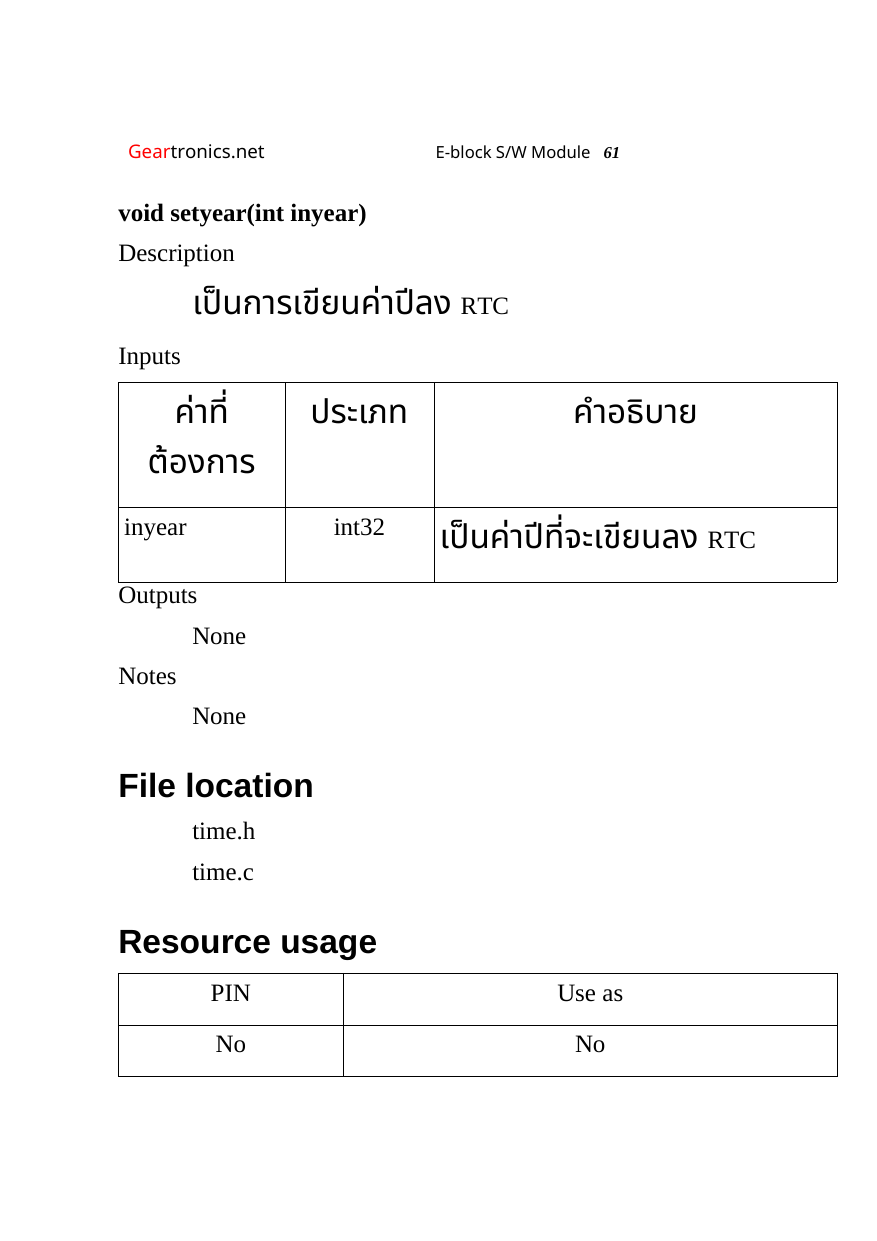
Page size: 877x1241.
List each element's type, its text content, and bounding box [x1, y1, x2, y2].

table_cell No [119, 1026, 343, 1076]
table_header ค่าที่ต้องการ [119, 383, 285, 507]
text time.c [118, 858, 837, 885]
table_header ประเภท [286, 383, 434, 507]
table_cell int32 [286, 508, 434, 582]
text None [118, 702, 837, 730]
table_cell เป็นค่าปีที่จะเขียนลง RTC [435, 508, 837, 582]
table_cell inyear [119, 508, 285, 582]
text Outputs [118, 583, 837, 609]
text Description [118, 239, 837, 267]
text void setyear(int inyear) [118, 199, 837, 226]
text Inputs [118, 342, 837, 370]
text Notes [118, 662, 837, 690]
text None [118, 622, 837, 649]
table_header PIN [119, 974, 343, 1025]
table_header คำอธิบาย [435, 383, 837, 507]
text เป็นการเขียนค่าปีลง RTC [118, 279, 837, 329]
subtitle Resource usage [118, 923, 837, 960]
table_cell No [344, 1026, 837, 1076]
table_header Use as [344, 974, 837, 1025]
subtitle File location [118, 767, 837, 805]
text time.h [118, 817, 837, 845]
